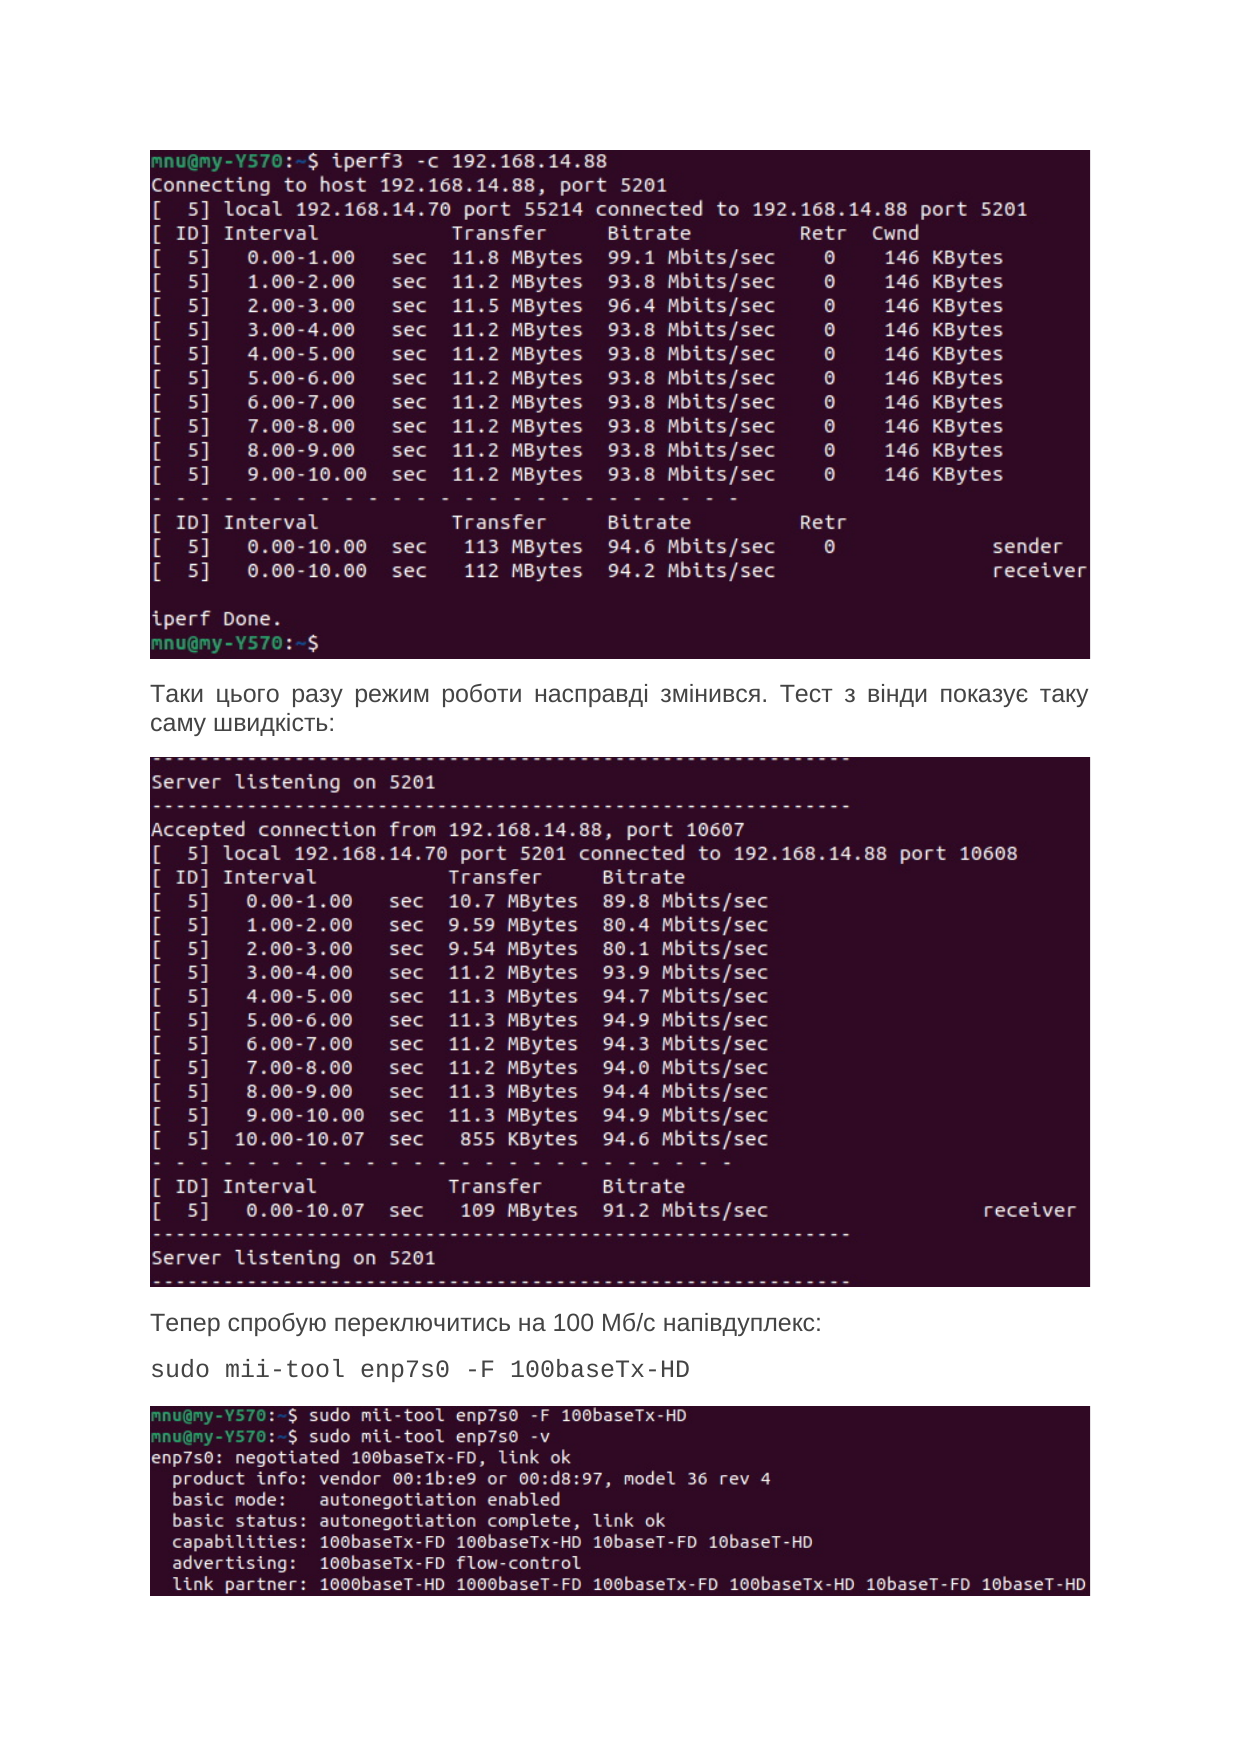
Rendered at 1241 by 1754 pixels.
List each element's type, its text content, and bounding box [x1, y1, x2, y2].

picture [150, 1406, 1091, 1596]
picture [150, 150, 1091, 659]
text Таки цього разу режим роботи насправді змінився. Тест з вінди показує таку саму швидкість: [150, 679, 1090, 737]
text sudo mii-tool enp7s0 -F 100baseTx-HD [150, 1357, 1090, 1385]
picture [150, 757, 1091, 1287]
text Тепер спробую переключитись на 100 Мб/с напівдуплекс: [150, 1307, 1090, 1336]
